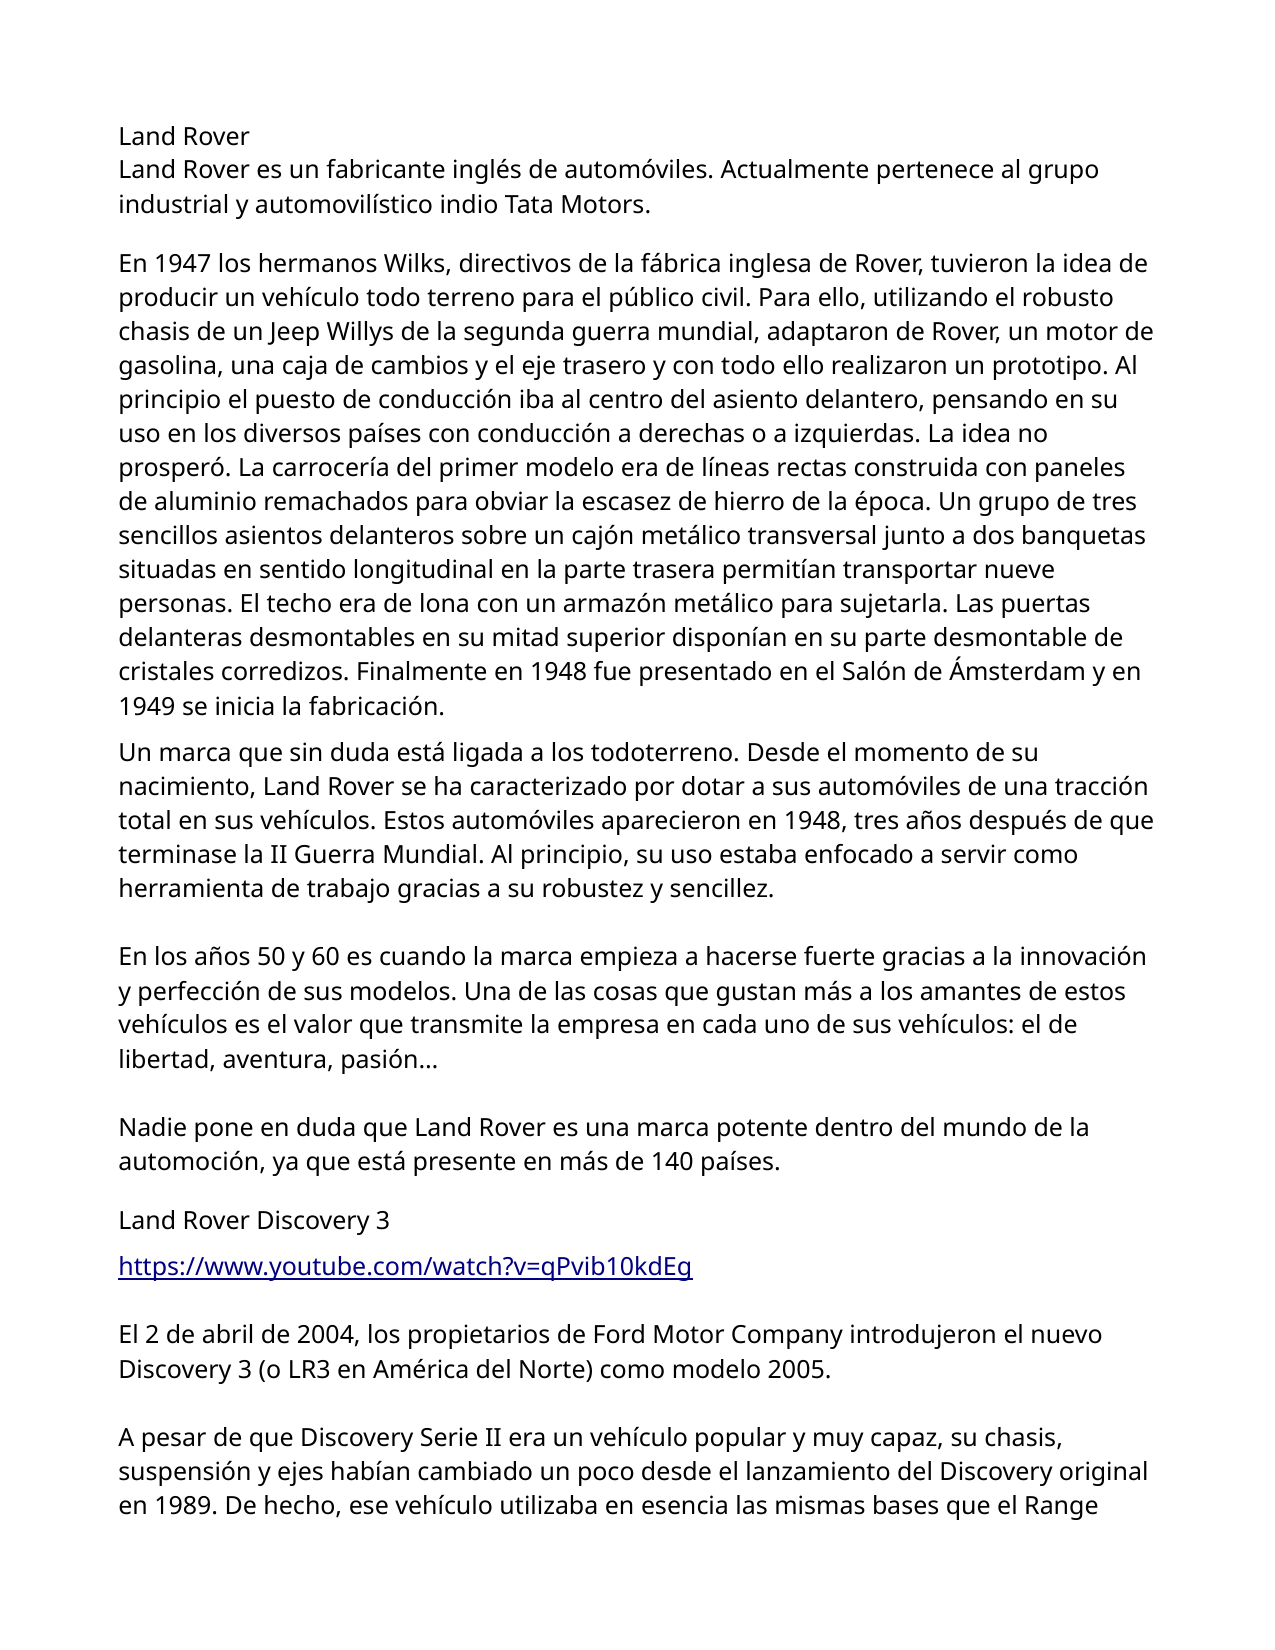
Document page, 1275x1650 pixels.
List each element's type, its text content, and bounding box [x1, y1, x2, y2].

text Un marca que sin duda está ligada a los todoterreno. Desde el momento de su nacimiento, Land Rover se ha caracterizado por dotar a sus automóviles de una tracción total en sus vehículos. Estos automóviles aparecieron en 1948, tres años después de que terminase la II Guerra Mundial. Al principio, su uso estaba enfocado a servir como herramienta de trabajo gracias a su robustez y sencillez. [118, 735, 1157, 905]
text Nadie pone en duda que Land Rover es una marca potente dentro del mundo de la automoción, ya que está presente en más de 140 países. [118, 1109, 1157, 1177]
text Land Rover [118, 118, 1157, 152]
text A pesar de que Discovery Serie II era un vehículo popular y muy capaz, su chasis, suspensión y ejes habían cambiado un poco desde el lanzamiento del Discovery original en 1989. De hecho, ese vehículo utilizaba en esencia las mismas bases que el Range [118, 1419, 1157, 1522]
subtitle Land Rover Discovery 3 [118, 1202, 1157, 1237]
subtitle En 1947 los hermanos Wilks, directivos de la fábrica inglesa de Rover, tuvieron la idea de producir un vehículo todo terreno para el público civil. Para ello, utilizando el robusto chasis de un Jeep Willys de la segunda guerra mundial, adaptaron de Rover, un motor de gasolina, una caja de cambios y el eje trasero y con todo ello realizaron un prototipo. Al principio el puesto de conducción iba al centro del asiento delantero, pensando en su uso en los diversos países con conducción a derechas o a izquierdas. La idea no prosperó. La carrocería del primer modelo era de líneas rectas construida con paneles de aluminio remachados para obviar la escasez de hierro de la época. Un grupo de tres sencillos asientos delanteros sobre un cajón metálico transversal junto a dos banquetas situadas en sentido longitudinal en la parte trasera permitían transportar nueve personas. El techo era de lona con un armazón metálico para sujetarla. Las puertas delanteras desmontables en su mitad superior disponían en su parte desmontable de cristales corredizos. Finalmente en 1948 fue presentado en el Salón de Ámsterdam y en 1949 se inicia la fabricación. [118, 245, 1157, 722]
text Land Rover es un fabricante inglés de automóviles. Actualmente pertenece al grupo industrial y automovilístico indio Tata Motors. [118, 152, 1157, 220]
text En los años 50 y 60 es cuando la marca empieza a hacerse fuerte gracias a la innovación y perfección de sus modelos. Una de las cosas que gustan más a los amantes de estos vehículos es el valor que transmite la empresa en cada uno de sus vehículos: el de libertad, aventura, pasión… [118, 939, 1157, 1075]
text El 2 de abril de 2004, los propietarios de Ford Motor Company introdujeron el nuevo Discovery 3 (o LR3 en América del Norte) como modelo 2005. [118, 1317, 1157, 1385]
text https://www.youtube.com/watch?v=qPvib10kdEg [118, 1249, 1157, 1283]
